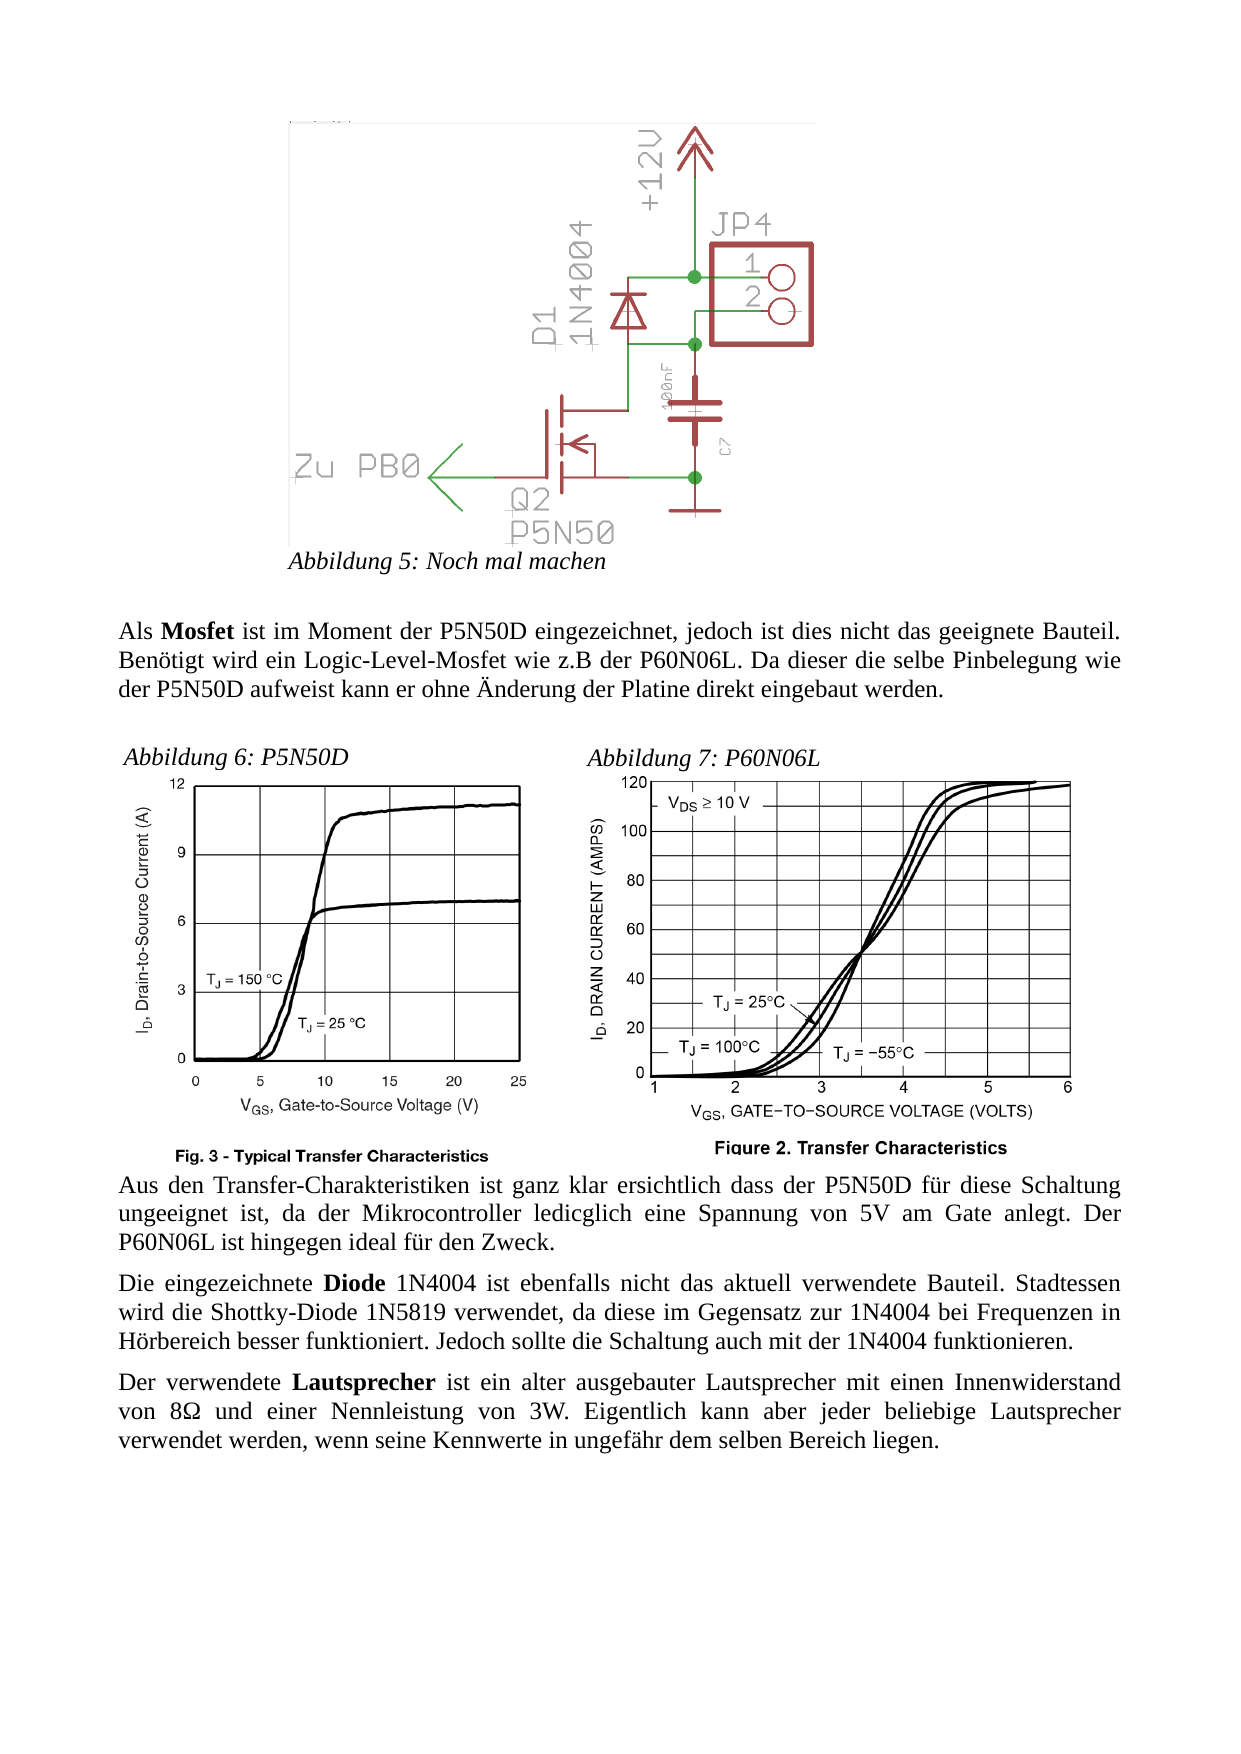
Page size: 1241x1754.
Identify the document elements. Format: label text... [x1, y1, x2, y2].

text Als Mosfet ist im Moment der P5N50D eingezeichnet, jedoch ist dies nicht das geeignete Bauteil. Benötigt wird ein Logic-Level-Mosfet wie z.B der P60N06L. Da dieser die selbe Pinbelegung wie der P5N50D aufweist kann er ohne Änderung der Platine direkt eingebaut werden. [118, 616, 1122, 703]
text Der verwendete Lautsprecher ist ein alter ausgebauter Lautsprecher mit einen Innenwiderstand von 8Ω und einer Nennleistung von 3W. Eigentlich kann aber jeder beliebige Lautsprecher verwendet werden, wenn seine Kennwerte in ungefähr dem selben Bereich liegen. [118, 1367, 1122, 1453]
text Abbildung 6: P5N50D [123, 742, 542, 770]
text Aus den Transfer-Charakteristiken ist ganz klar ersichtlich dass der P5N50D für diese Schaltung ungeeignet ist, da der Mikrocontroller ledicglich eine Spannung von 5V am Gate anlegt. Der P60N06L ist hingegen ideal für den Zweck. [118, 1170, 1122, 1256]
picture [288, 121, 817, 547]
text Die eingezeichnete Diode 1N4004 ist ebenfalls nicht das aktuell verwendete Bauteil. Stadtessen wird die Shottky-Diode 1N5819 verwendet, da diese im Gegensatz zur 1N4004 bei Frequenzen in Hörbereich besser funktioniert. Jedoch sollte die Schaltung auch mit der 1N4004 funktionieren. [118, 1268, 1122, 1355]
text Abbildung 7: P60N06L [587, 743, 1076, 772]
text Abbildung 5: Noch mal machen [288, 547, 816, 575]
picture [123, 770, 542, 1170]
picture [587, 772, 1076, 1155]
